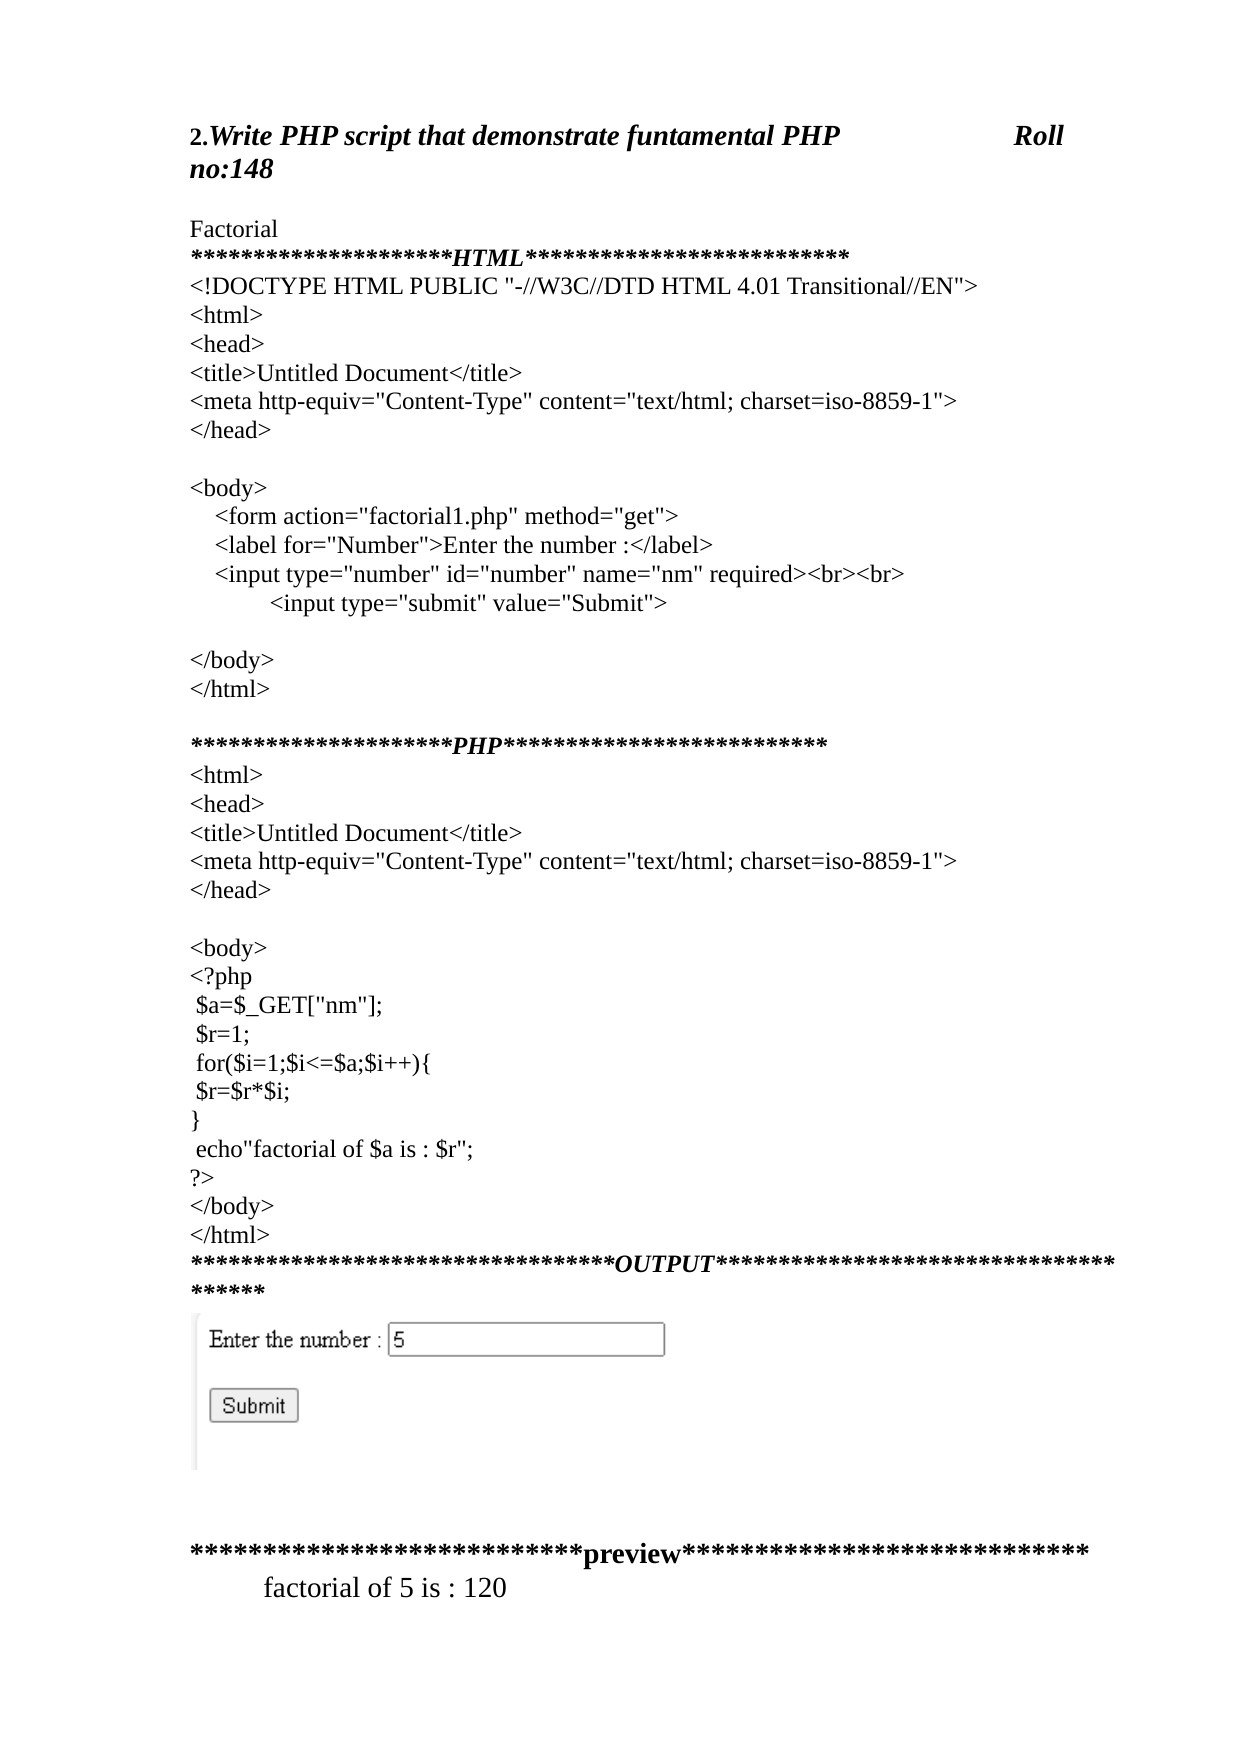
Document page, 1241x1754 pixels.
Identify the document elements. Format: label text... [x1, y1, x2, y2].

text <title>Untitled Document</title> [189, 818, 1122, 846]
text ***************************preview**************************** factorial of 5 is : 120 [189, 1335, 1122, 1603]
text $a=$_GET["nm"]; [189, 990, 1122, 1019]
text <head> [189, 789, 1122, 818]
text } [189, 1105, 1122, 1134]
text <html> [189, 760, 1122, 789]
text <title>Untitled Document</title> [189, 358, 1122, 386]
text <input type="submit" value="Submit"> [189, 588, 1122, 616]
text echo"factorial of $a is : $r"; [189, 1134, 1122, 1163]
text <head> [189, 329, 1122, 358]
text Factorial [189, 214, 1122, 243]
text ?> [189, 1163, 1122, 1191]
text </head> [189, 875, 1122, 904]
text <body> [189, 933, 1122, 961]
text for($i=1;$i<=$a;$i++){ [189, 1048, 1122, 1076]
text <body> [189, 473, 1122, 501]
text <meta http-equiv="Content-Type" content="text/html; charset=iso-8859-1"> [189, 846, 1122, 875]
text <meta http-equiv="Content-Type" content="text/html; charset=iso-8859-1"> [189, 386, 1122, 415]
text <!DOCTYPE HTML PUBLIC "-//W3C//DTD HTML 4.01 Transitional//EN"> [189, 271, 1122, 300]
text *********************PHP************************** [189, 731, 1122, 760]
text </html> [189, 1220, 1122, 1249]
text <form action="factorial1.php" method="get"> [189, 501, 1122, 530]
text </body> [189, 1191, 1122, 1220]
text **********************************OUTPUT************************************** [189, 1249, 1122, 1306]
text $r=$r*$i; [189, 1076, 1122, 1105]
text </body> [189, 645, 1122, 674]
text $r=1; [189, 1019, 1122, 1048]
text </head> [189, 415, 1122, 444]
text 2.Write PHP script that demonstrate funtamental PHP Roll no:148 [189, 118, 1122, 185]
text <?php [189, 961, 1122, 990]
text <html> [189, 300, 1122, 329]
text <label for="Number">Enter the number :</label> [189, 530, 1122, 559]
text </html> [189, 674, 1122, 703]
text *********************HTML************************** [189, 243, 1122, 271]
picture [191, 1313, 692, 1470]
text <input type="number" id="number" name="nm" required><br><br> [189, 559, 1122, 588]
